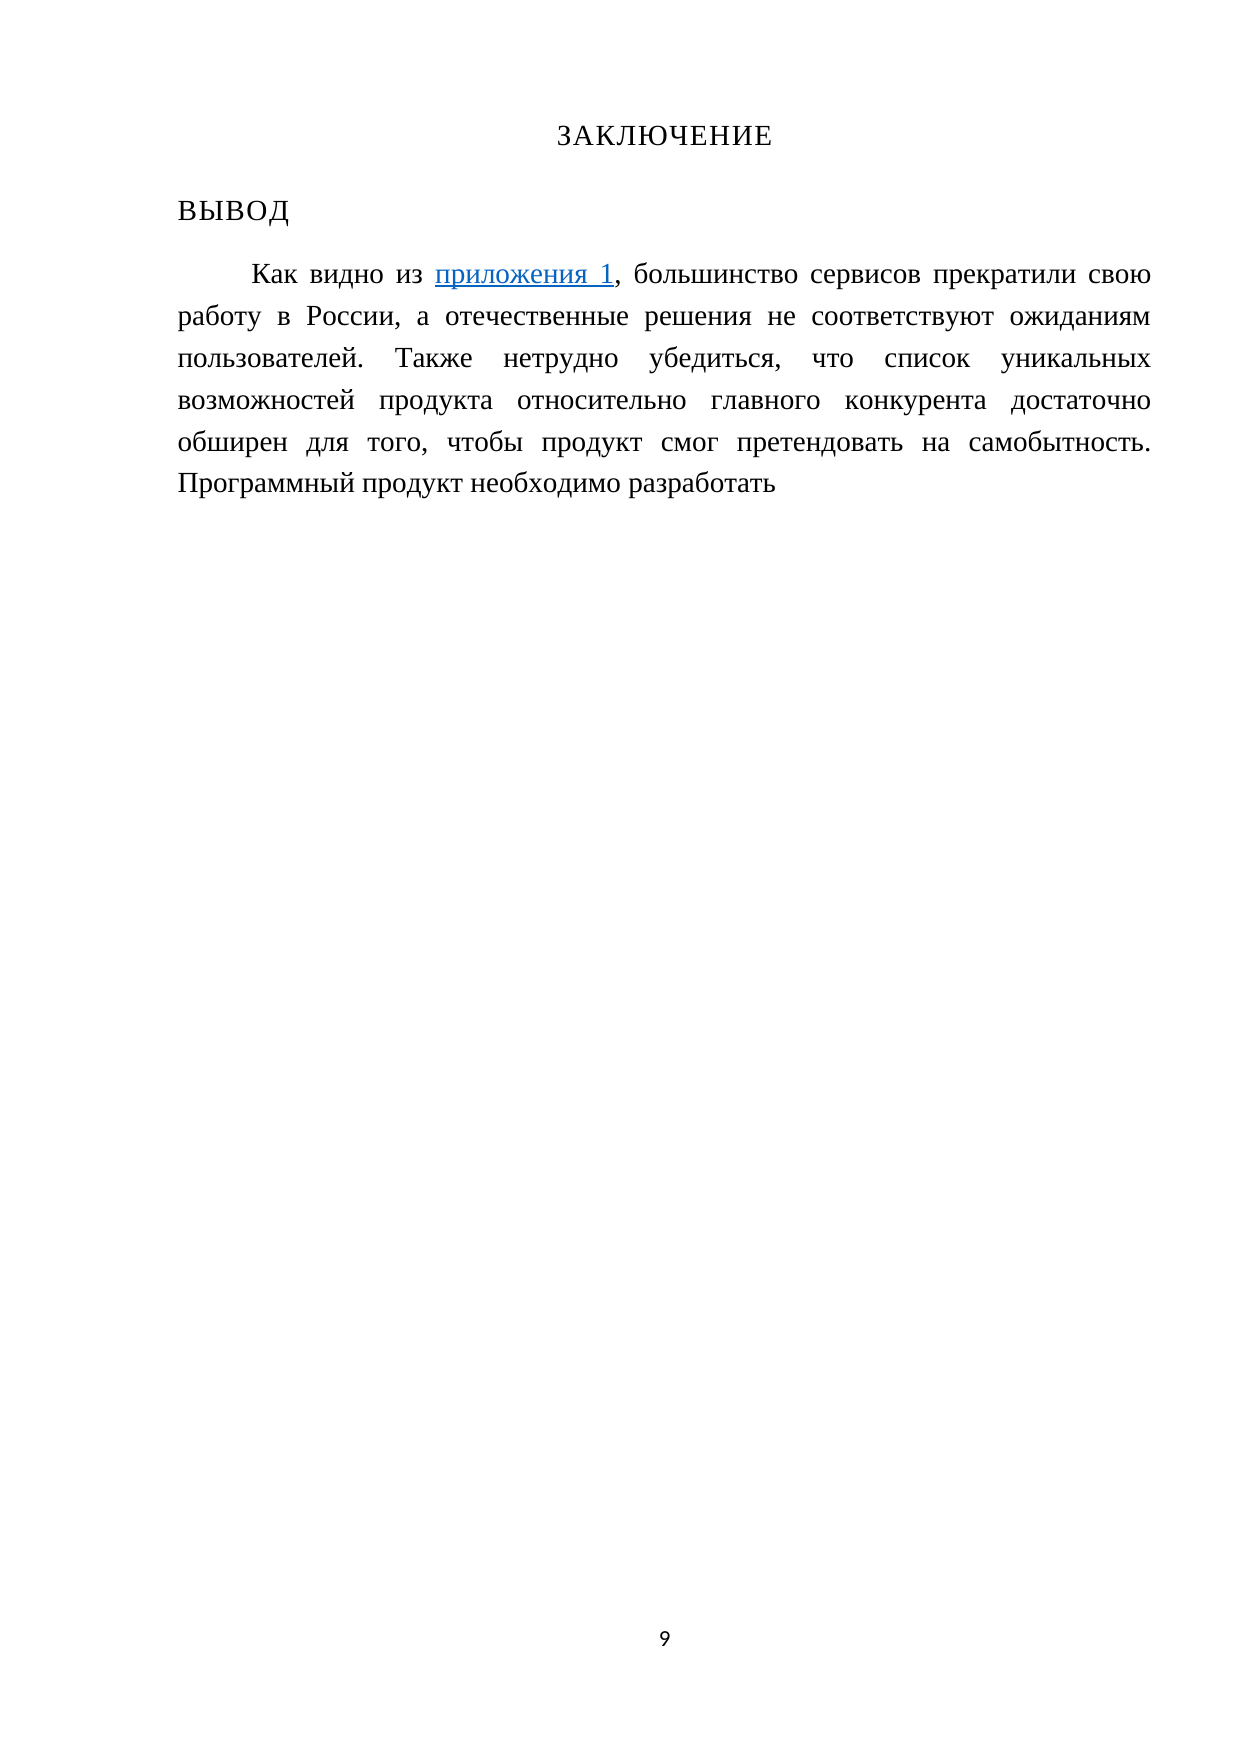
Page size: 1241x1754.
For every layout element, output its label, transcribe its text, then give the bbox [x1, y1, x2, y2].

subtitle Заключение [177, 118, 1152, 152]
subtitle Вывод [177, 193, 1152, 227]
text Как видно из приложения 1, большинство сервисов прекратили свою работу в России, а отечественные решения не соответствуют ожиданиям пользователей. Также нетрудно убедиться, что список уникальных возможностей продукта относительно главного конкурента достаточно обширен для того, чтобы продукт смог претендовать на самобытность. Программный продукт необходимо разработать [177, 256, 1152, 499]
